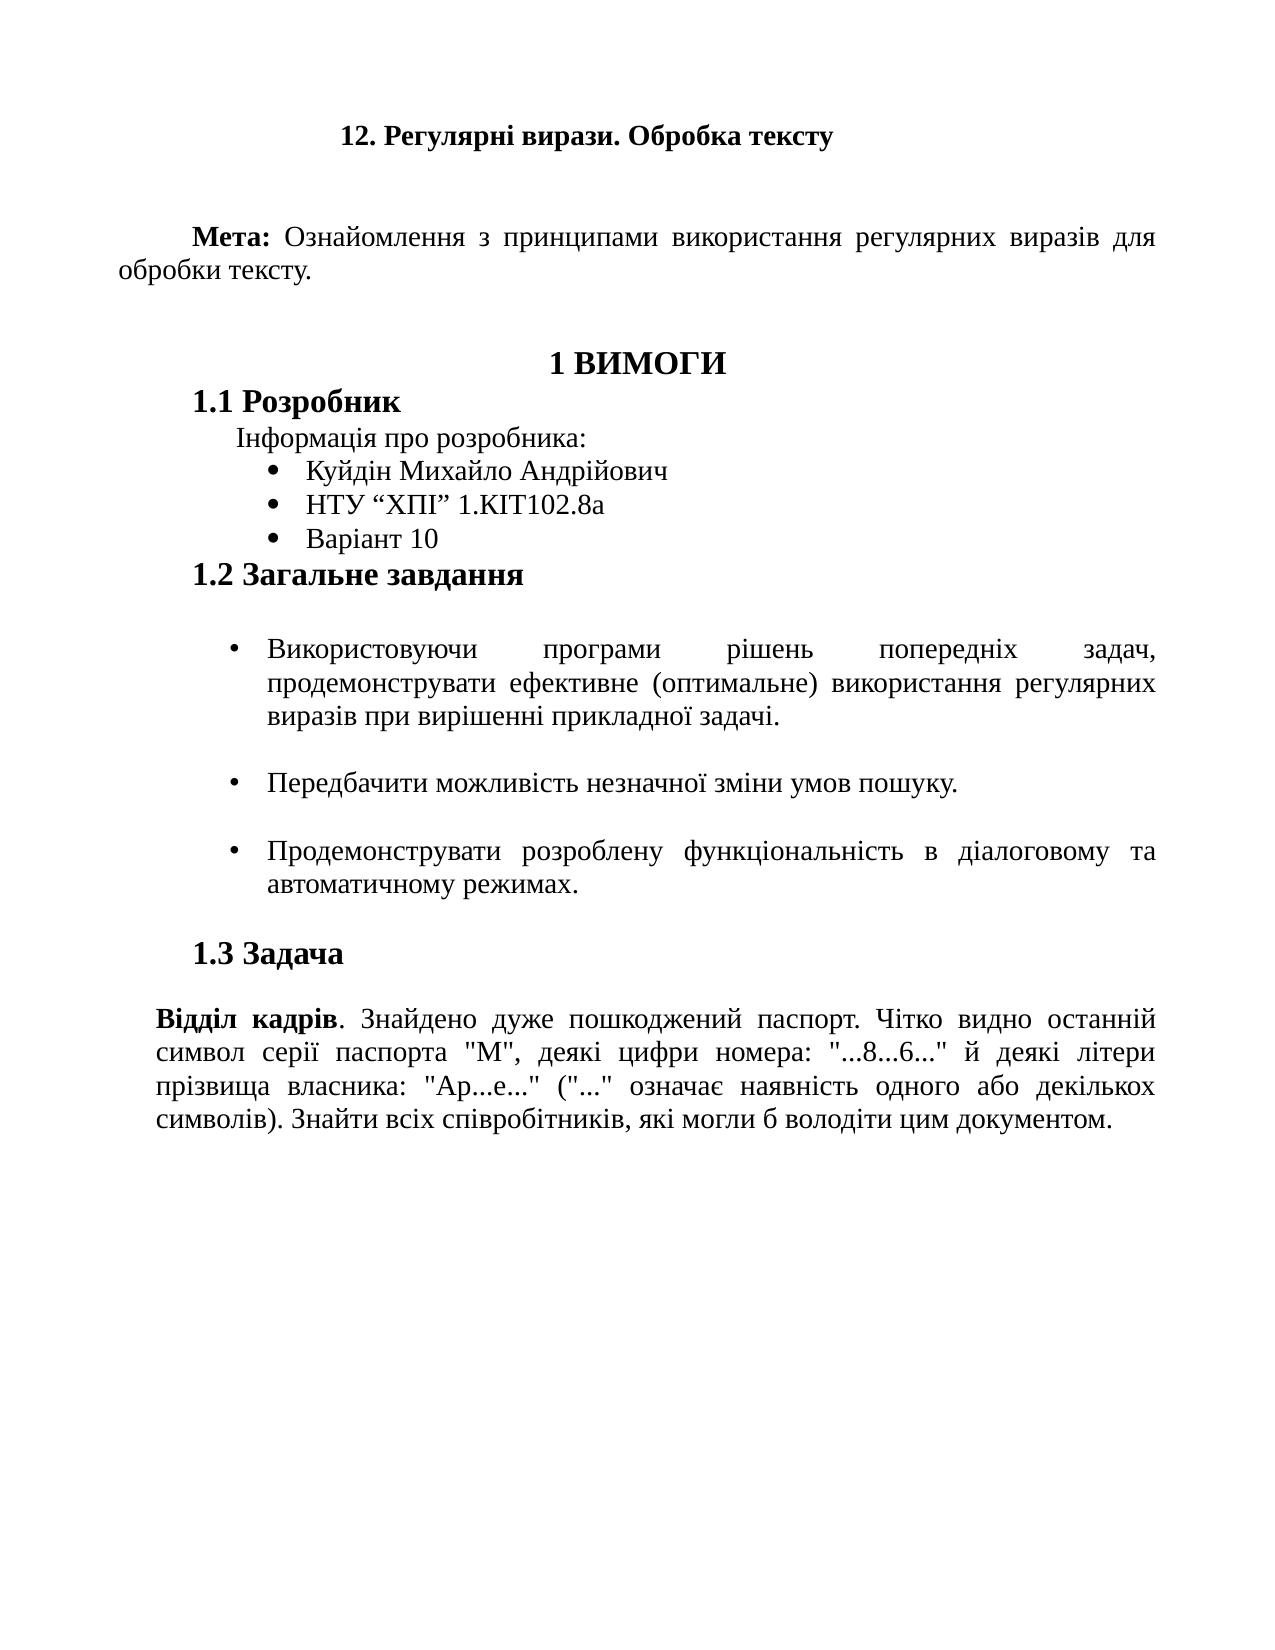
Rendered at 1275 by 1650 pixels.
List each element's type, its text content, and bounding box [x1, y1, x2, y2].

text Відділ кадрів. Знайдено дуже пошкоджений паспорт. Чітко видно останній символ серії паспорта "М", деякі цифри номера: "...8...6..." й деякі літери прізвища власника: "Ар...е..." ("..." означає наявність одного або декількох символів). Знайти всіх співробітників, які могли б володіти цим документом. [156, 1001, 1157, 1135]
text 1.1 Розробник [118, 382, 1157, 420]
text 1.2 Загальне завдання [192, 554, 1157, 593]
list Використовуючи програми рішень попередніх задач, продемонструвати ефективне (оптимальне) використання регулярних виразів при вирішенні прикладної задачі. [229, 631, 1157, 732]
text 1 ВИМОГИ [118, 343, 1157, 382]
list Продемонструвати розроблену функціональність в діалоговому та автоматичному режимах. [229, 833, 1157, 900]
text 1.3 Задача [118, 933, 1157, 972]
list Варіант 10 [268, 521, 1157, 554]
list НТУ “ХПІ” 1.КІТ102.8а [268, 487, 1157, 521]
list Куйдiн Михайло Андрiйович [268, 453, 1157, 487]
list Передбачити можливість незначної зміни умов пошуку. [229, 765, 1157, 799]
text Мета: Ознайомлення з принципами використання регулярних виразів для обробки тексту. [118, 219, 1157, 286]
text Інформація про розробника: [118, 420, 1157, 453]
text 12. Регулярні вирази. Обробка тексту [118, 118, 1157, 152]
